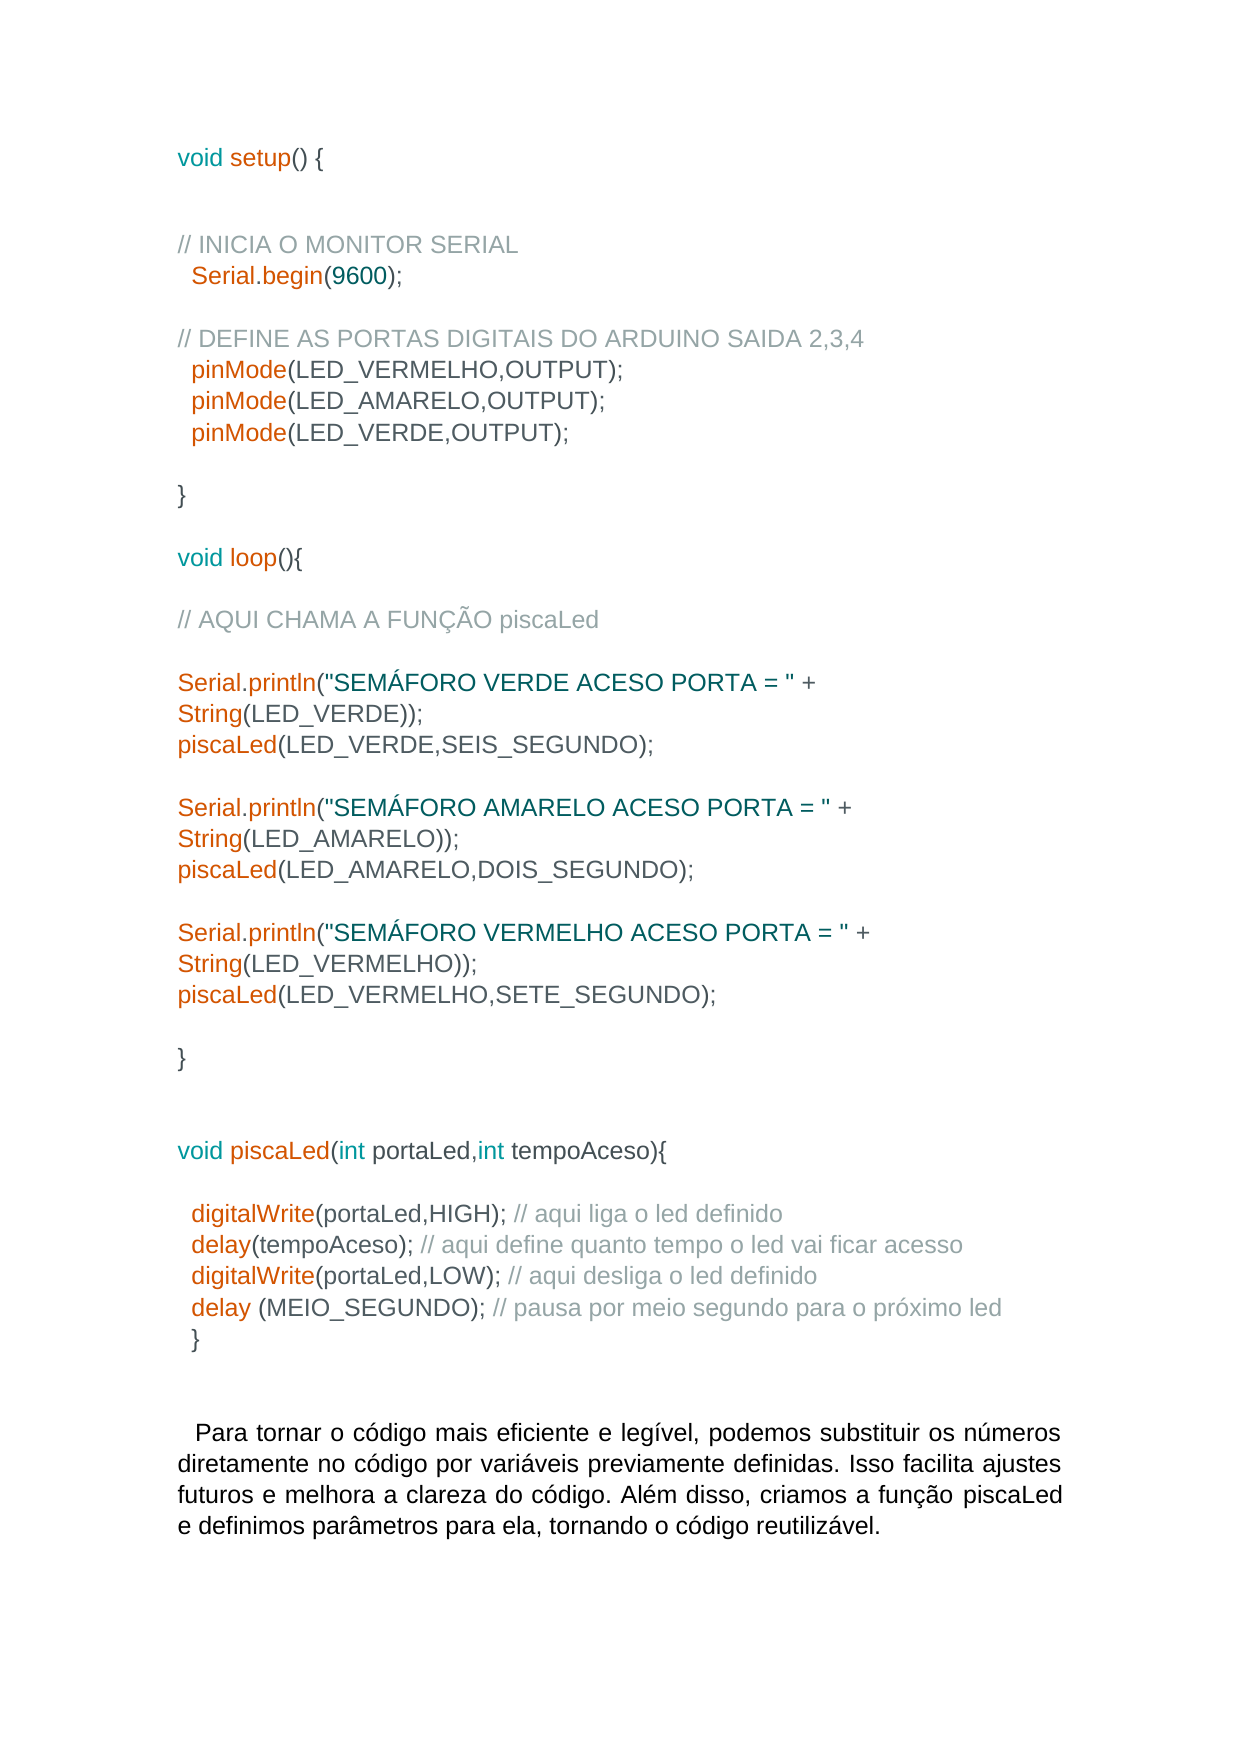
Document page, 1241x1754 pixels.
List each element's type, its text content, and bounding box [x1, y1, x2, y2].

text // INICIA O MONITOR SERIAL [177, 228, 1063, 259]
text piscaLed(LED_AMARELO,DOIS_SEGUNDO); [177, 853, 1063, 884]
text // DEFINE AS PORTAS DIGITAIS DO ARDUINO SAIDA 2,3,4 [177, 321, 1063, 353]
text Serial.println("SEMÁFORO AMARELO ACESO PORTA = " + String(LED_AMARELO)); [177, 790, 1063, 853]
text } [177, 1321, 1063, 1353]
text void setup() { [177, 142, 1063, 171]
text pinMode(LED_VERMELHO,OUTPUT); [177, 353, 1063, 384]
text digitalWrite(portaLed,HIGH); // aqui liga o led definido [177, 1196, 1063, 1228]
text // AQUI CHAMA A FUNÇÃO piscaLed [177, 603, 1063, 634]
text Serial.println("SEMÁFORO VERMELHO ACESO PORTA = " + String(LED_VERMELHO)); [177, 915, 1063, 978]
text } [177, 478, 1063, 509]
text digitalWrite(portaLed,LOW); // aqui desliga o led definido [177, 1259, 1063, 1290]
text delay (MEIO_SEGUNDO); // pausa por meio segundo para o próximo led [177, 1290, 1063, 1321]
text piscaLed(LED_VERMELHO,SETE_SEGUNDO); [177, 978, 1063, 1009]
text void loop(){ [177, 540, 1063, 571]
text pinMode(LED_VERDE,OUTPUT); [177, 415, 1063, 446]
text void piscaLed(int portaLed,int tempoAceso){ [177, 1134, 1063, 1165]
text piscaLed(LED_VERDE,SEIS_SEGUNDO); [177, 728, 1063, 759]
text } [177, 1040, 1063, 1071]
text Para tornar o código mais eficiente e legível, podemos substituir os números diretamente no código por variáveis previamente definidas. Isso facilita ajustes futuros e melhora a clareza do código. Além disso, criamos a função piscaLed e definimos parâmetros para ela, tornando o código reutilizável. [177, 1415, 1063, 1540]
text Serial.begin(9600); [177, 259, 1063, 290]
text Serial.println("SEMÁFORO VERDE ACESO PORTA = " + String(LED_VERDE)); [177, 665, 1063, 728]
text delay(tempoAceso); // aqui define quanto tempo o led vai ficar acesso [177, 1228, 1063, 1259]
text pinMode(LED_AMARELO,OUTPUT); [177, 384, 1063, 415]
